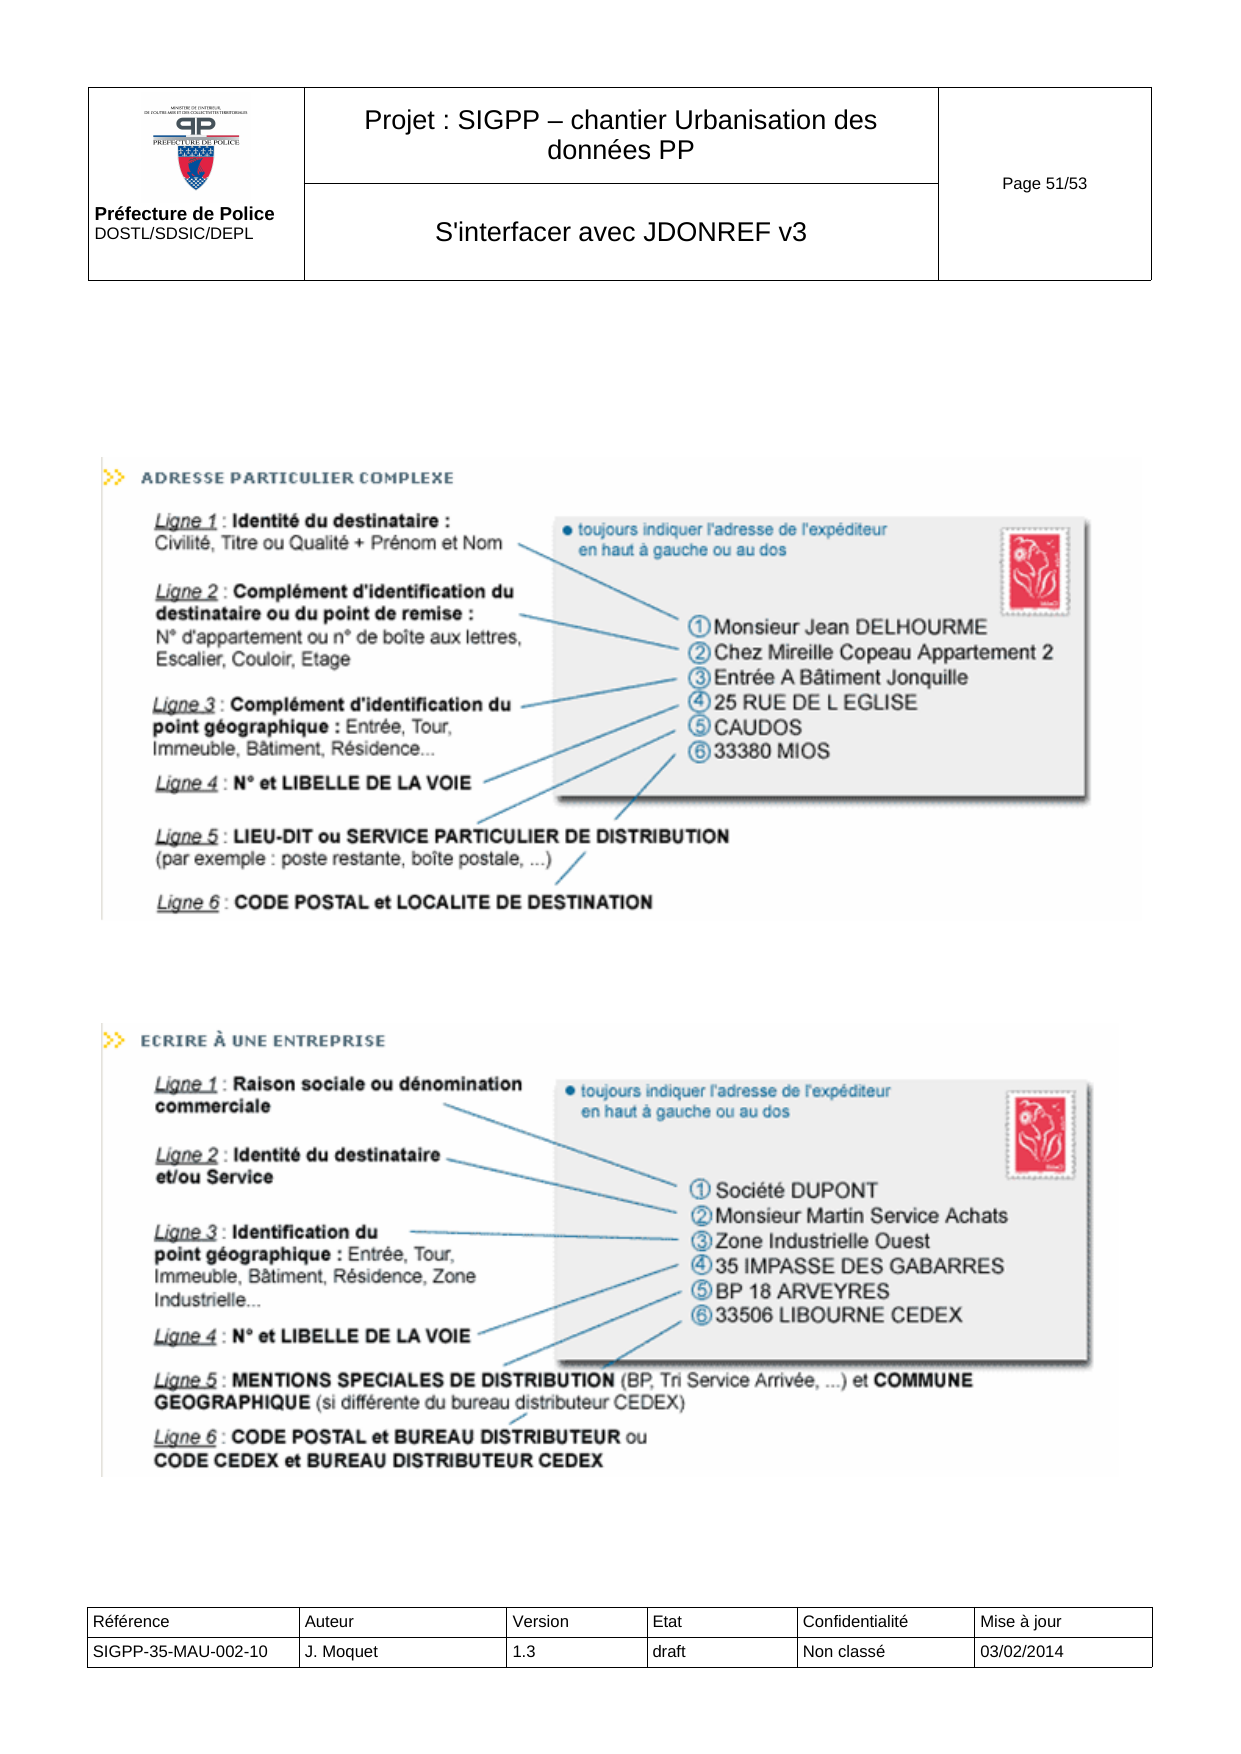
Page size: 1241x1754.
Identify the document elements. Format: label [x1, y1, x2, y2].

picture [101, 457, 1143, 928]
picture [141, 92, 252, 203]
picture [101, 1023, 1119, 1477]
